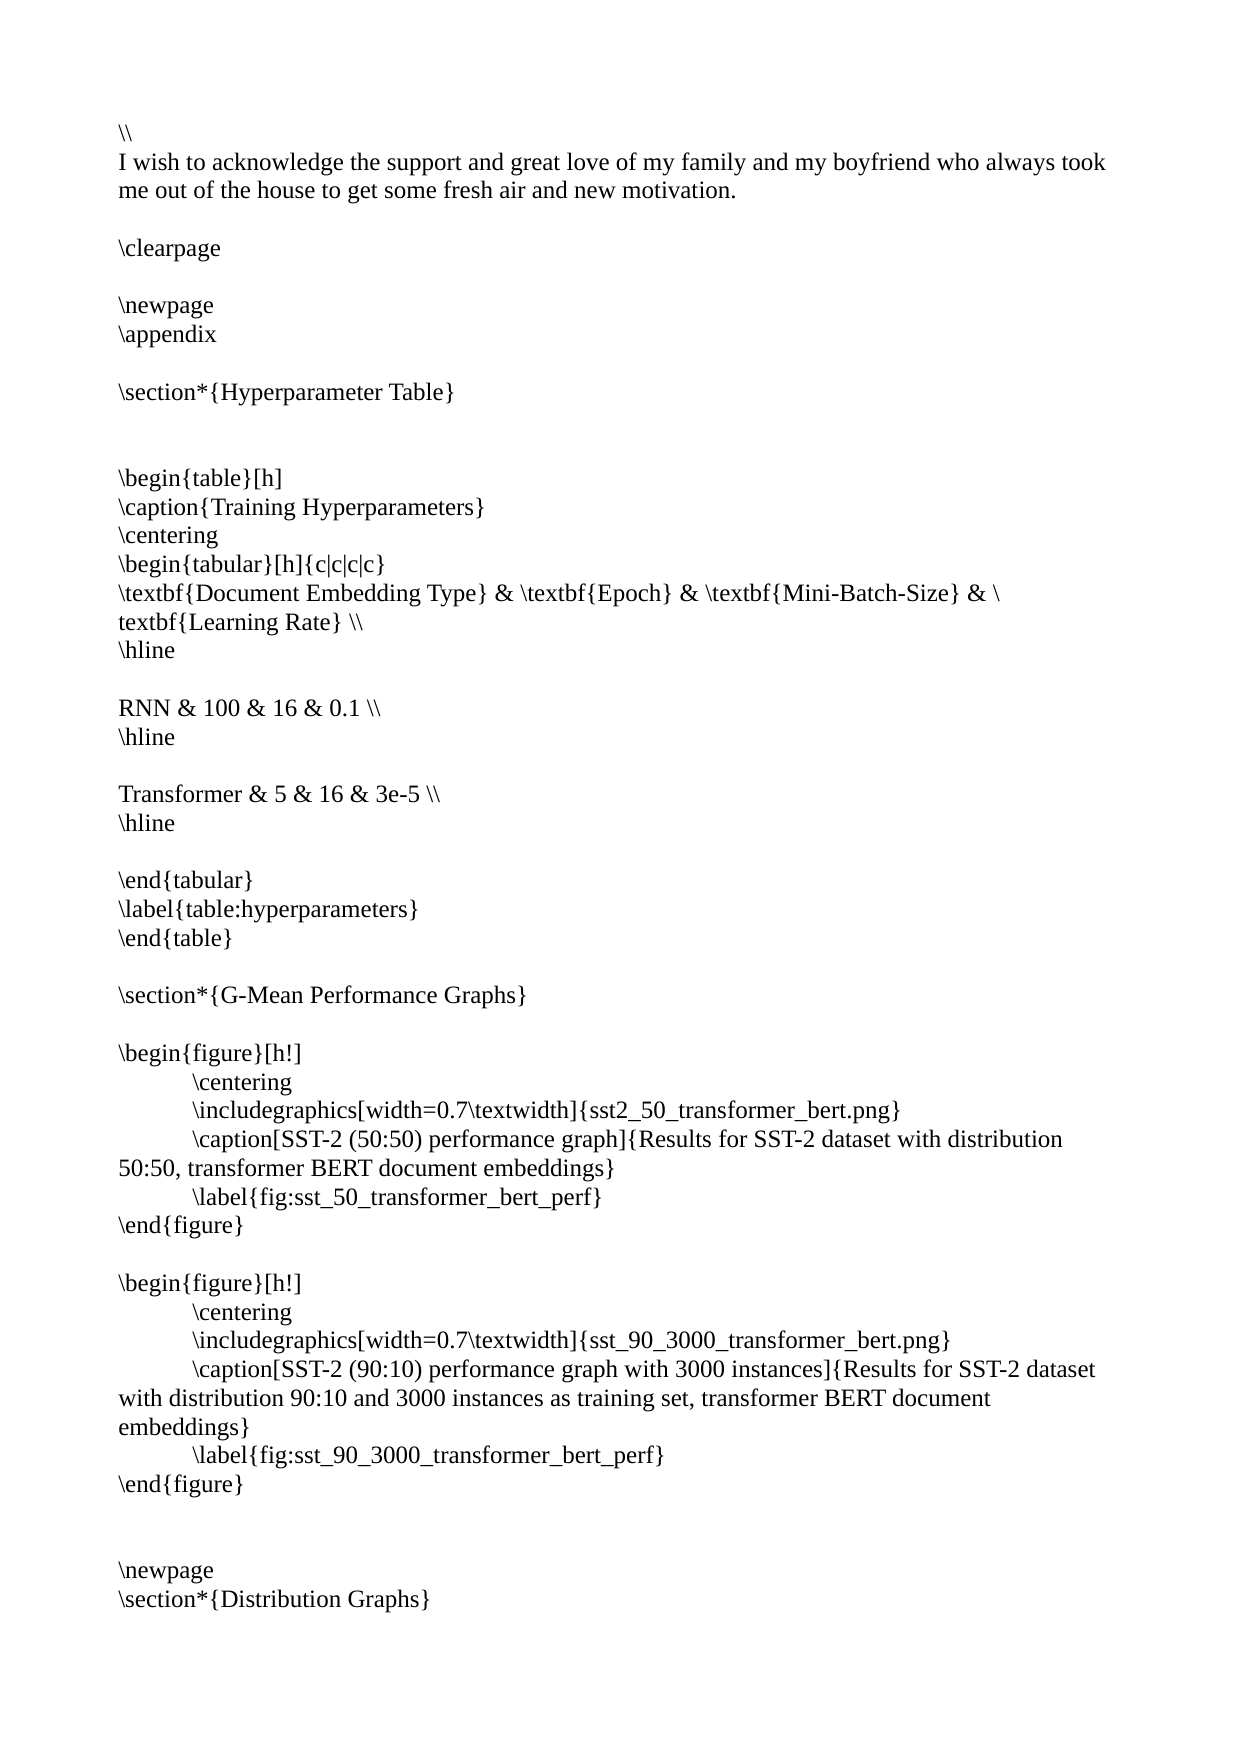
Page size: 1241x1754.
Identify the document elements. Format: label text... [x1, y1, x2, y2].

text \caption[SST-2 (50:50) performance graph]{Results for SST-2 dataset with distribution 50:50, transformer BERT document embeddings} [118, 1124, 1122, 1182]
text \centering [118, 1067, 1122, 1096]
text \hline [118, 636, 1122, 664]
text \includegraphics[width=0.7\textwidth]{sst_90_3000_transformer_bert.png} [118, 1326, 1122, 1354]
text \includegraphics[width=0.7\textwidth]{sst2_50_transformer_bert.png} [118, 1096, 1122, 1124]
text \section*{Distribution Graphs} [118, 1584, 1122, 1613]
text Transformer & 5 & 16 & 3e-5 \\ [118, 779, 1122, 808]
text \section*{G-Mean Performance Graphs} [118, 981, 1122, 1009]
text \begin{figure}[h!] [118, 1268, 1122, 1297]
text \appendix [118, 319, 1122, 348]
text RNN & 100 & 16 & 0.1 \\ [118, 693, 1122, 722]
text \end{figure} [118, 1469, 1122, 1498]
text \textbf{Document Embedding Type} & \textbf{Epoch} & \textbf{Mini-Batch-Size} & \textbf{Learning Rate} \\ [118, 578, 1122, 636]
text \hline [118, 722, 1122, 751]
text I wish to acknowledge the support and great love of my family and my boyfriend who always took me out of the house to get some fresh air and new motivation. [118, 147, 1122, 204]
text \end{table} [118, 923, 1122, 952]
text \clearpage [118, 233, 1122, 262]
text \\ [118, 118, 1122, 147]
text \caption[SST-2 (90:10) performance graph with 3000 instances]{Results for SST-2 dataset with distribution 90:10 and 3000 instances as training set, transformer BERT document embeddings} [118, 1354, 1122, 1441]
text \label{fig:sst_90_3000_transformer_bert_perf} [118, 1441, 1122, 1469]
text \centering [118, 1297, 1122, 1326]
text \begin{figure}[h!] [118, 1038, 1122, 1067]
text \hline [118, 808, 1122, 837]
text \centering [118, 521, 1122, 549]
text \begin{tabular}[h]{c|c|c|c} [118, 549, 1122, 578]
text \label{fig:sst_50_transformer_bert_perf} [118, 1182, 1122, 1211]
text \label{table:hyperparameters} [118, 894, 1122, 923]
text \caption{Training Hyperparameters} [118, 492, 1122, 521]
text \begin{table}[h] [118, 463, 1122, 492]
text \end{figure} [118, 1211, 1122, 1239]
text \section*{Hyperparameter Table} [118, 377, 1122, 406]
text \newpage [118, 1556, 1122, 1584]
text \newpage [118, 291, 1122, 319]
text \end{tabular} [118, 866, 1122, 894]
